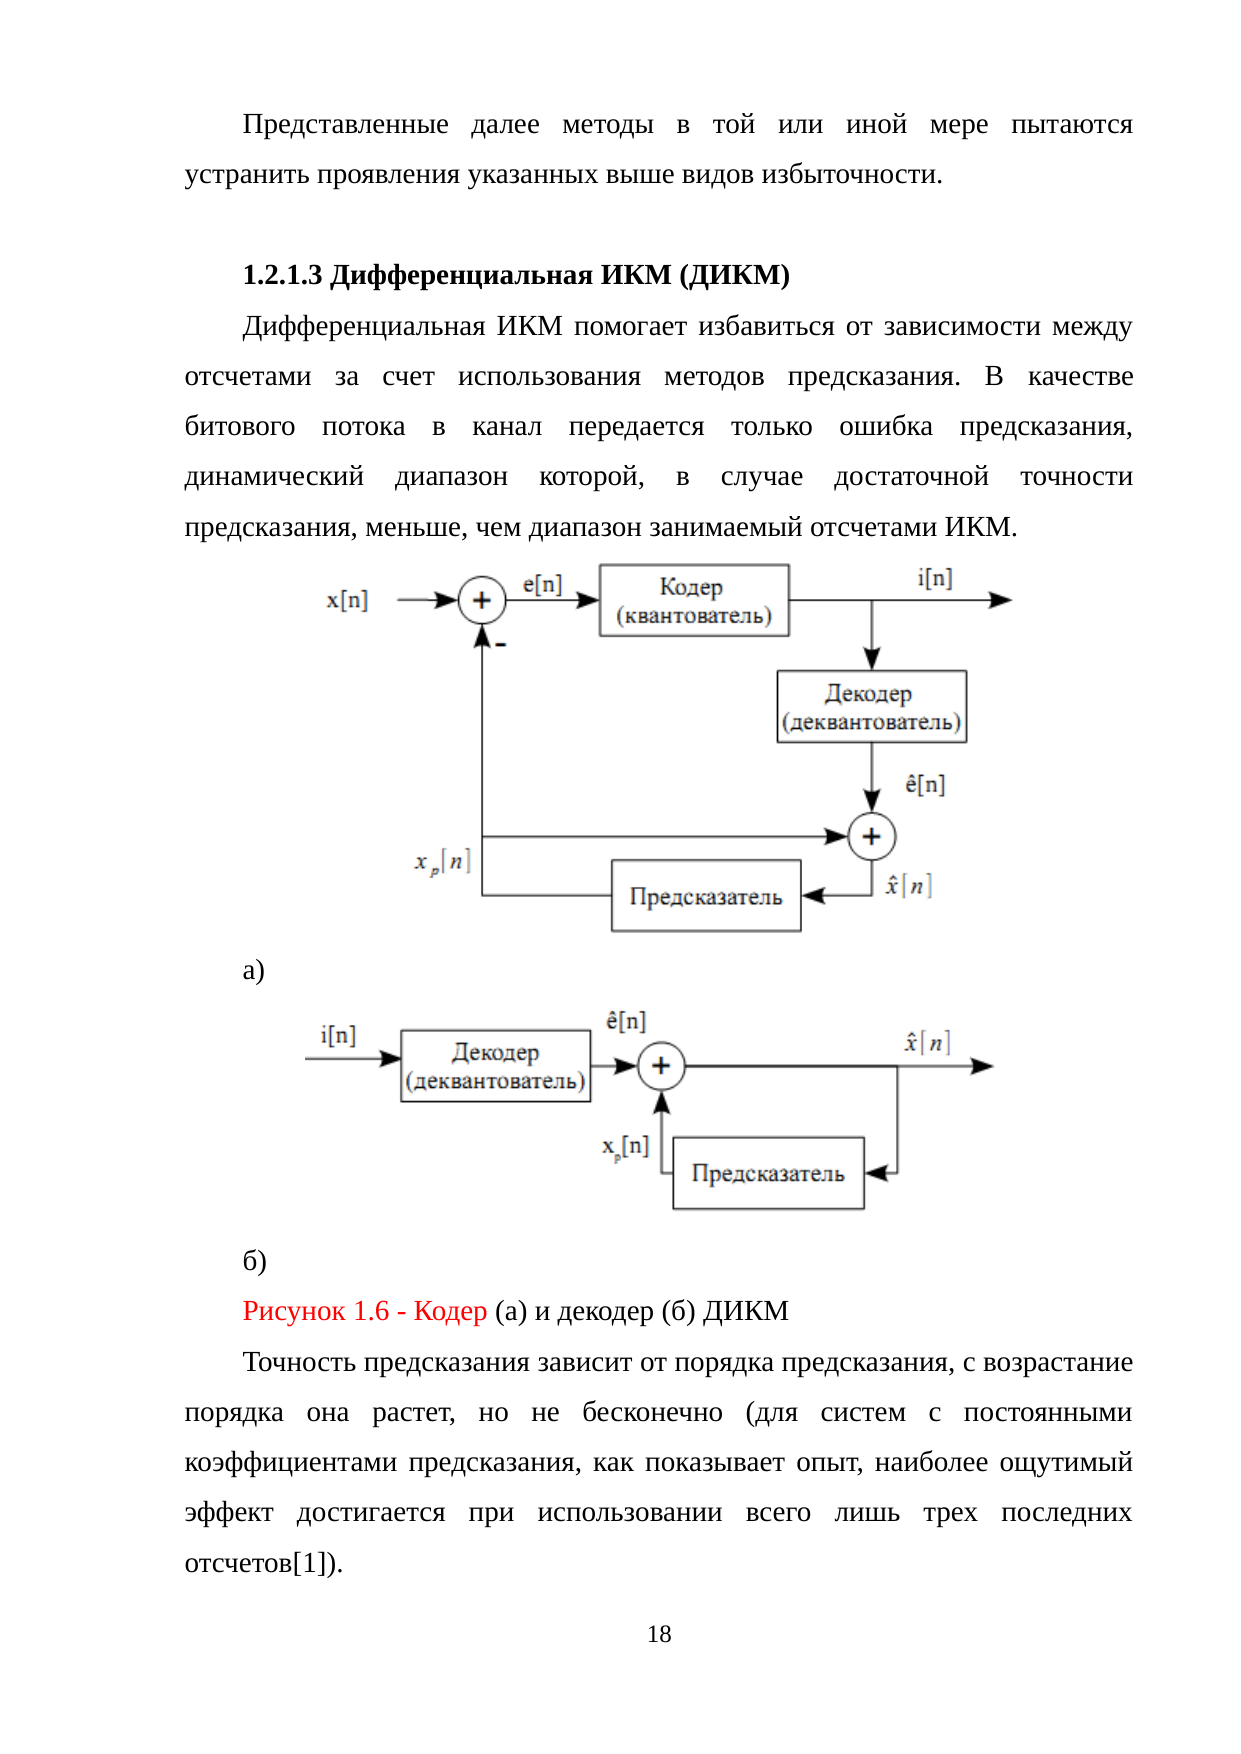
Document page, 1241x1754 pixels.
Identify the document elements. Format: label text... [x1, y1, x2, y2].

text б) [184, 1003, 1134, 1277]
text Представленные далее методы в той или иной мере пытаются устранить проявления указанных выше видов избыточности. [184, 106, 1134, 190]
text Дифференциальная ИКМ помогает избавиться от зависимости между отсчетами за счет использования методов предсказания. В качестве битового потока в канал передается только ошибка предсказания, динамический диапазон которой, в случае достаточной точности предсказания, меньше, чем диапазон занимаемый отсчетами ИКМ. [184, 308, 1134, 542]
picture [294, 559, 1024, 936]
picture [305, 1002, 1013, 1227]
text Точность предсказания зависит от порядка предсказания, с возрастание порядка она растет, но не бесконечно (для систем с постоянными коэффициентами предсказания, как показывает опыт, наиболее ощутимый эффект достигается при использовании всего лишь трех последних отсчетов[1]). [184, 1344, 1134, 1578]
text 1.2.1.3 Дифференциальная ИКМ (ДИКМ) [184, 257, 1134, 291]
text а) [184, 559, 1134, 986]
text Рисунок 1.6 - Кодер (а) и декодер (б) ДИКМ [184, 1293, 1134, 1327]
